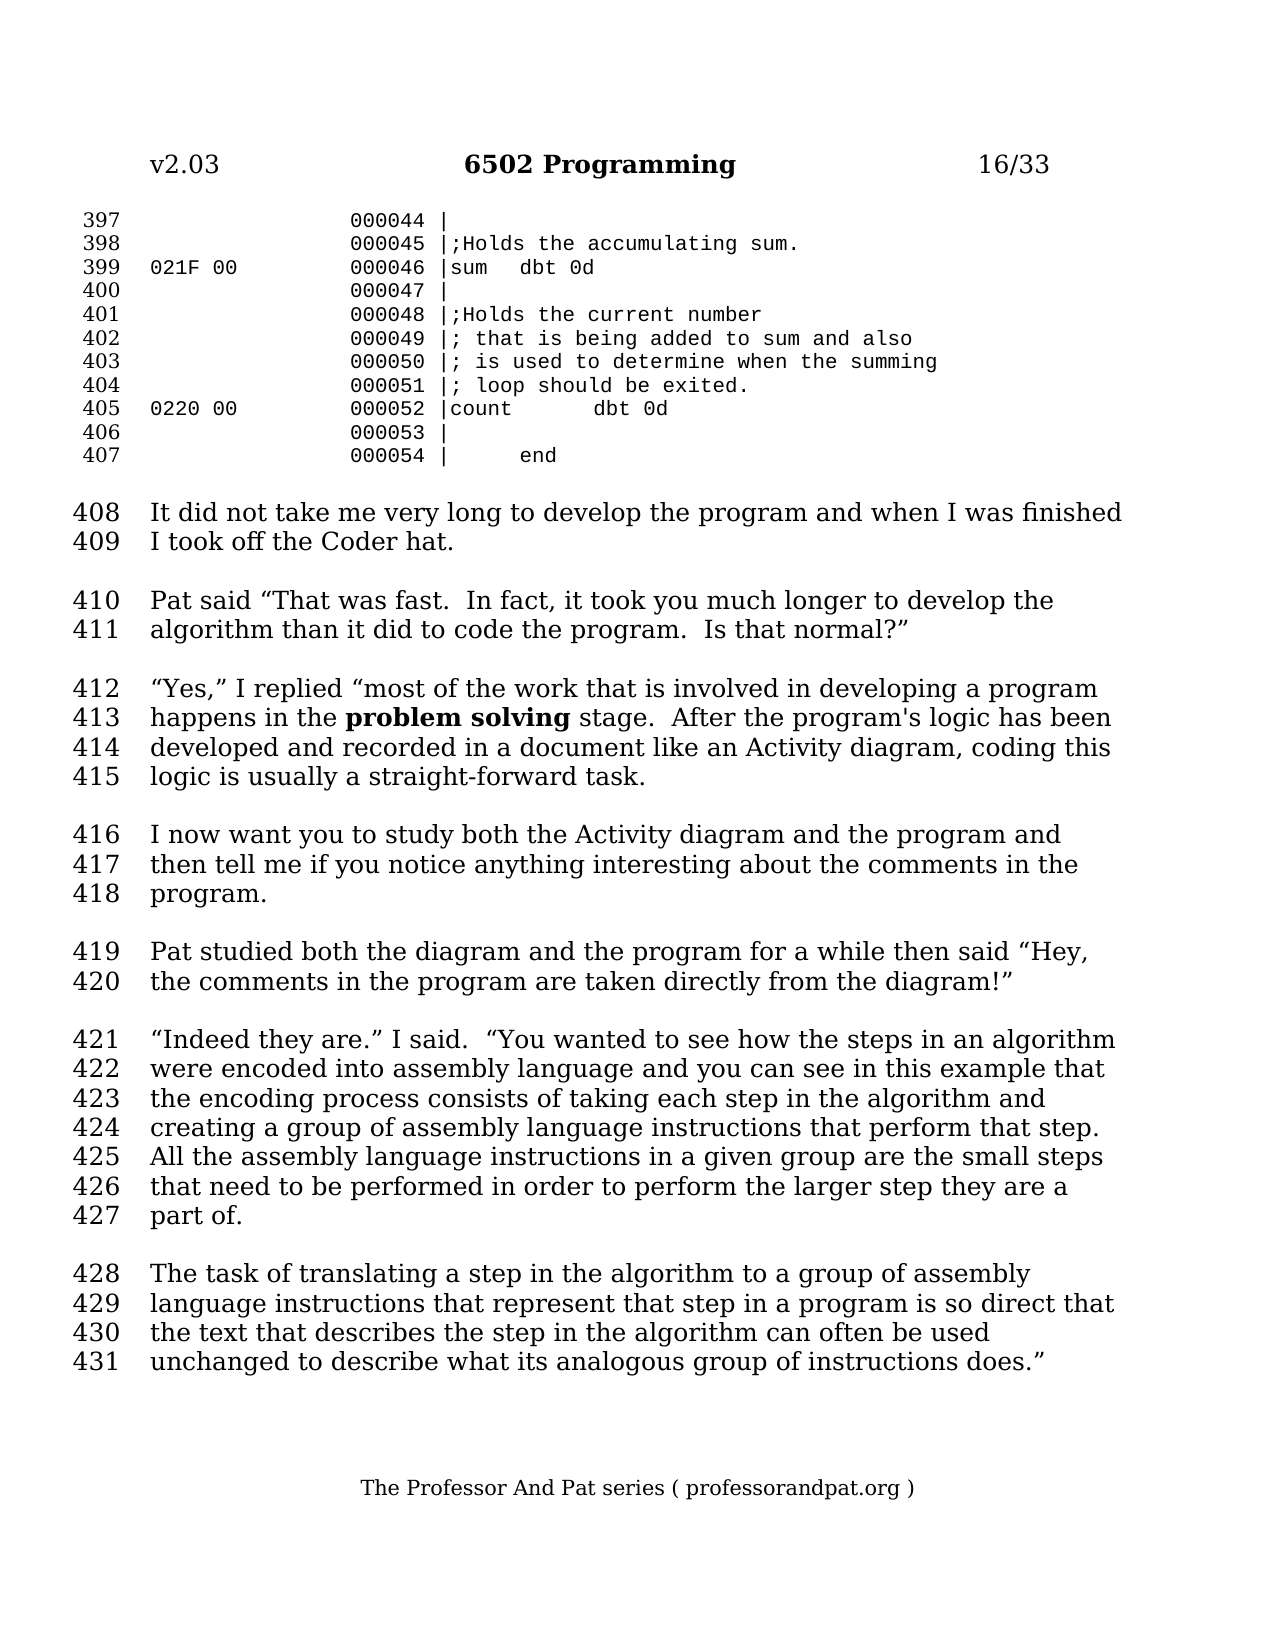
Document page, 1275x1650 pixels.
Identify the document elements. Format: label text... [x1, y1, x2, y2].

text 000047 | [150, 281, 1125, 304]
text Pat studied both the diagram and the program for a while then said “Hey, the comments in the program are taken directly from the diagram!” [150, 938, 1125, 996]
text 0220 00 000052 |count dbt 0d [150, 398, 1125, 422]
text I now want you to study both the Activity diagram and the program and then tell me if you notice anything interesting about the comments in the program. [150, 821, 1125, 908]
text Pat said “That was fast. In fact, it took you much longer to develop the algorithm than it did to code the program. Is that normal?” [150, 586, 1125, 644]
text “Indeed they are.” I said. “You wanted to see how the steps in an algorithm were encoded into assembly language and you can see in this example that the encoding process consists of taking each step in the algorithm and creating a group of assembly language instructions that perform that step. All the assembly language instructions in a given group are the small steps that need to be performed in order to perform the larger step they are a part of. [150, 1025, 1125, 1230]
text 000053 | [150, 422, 1125, 445]
text 000051 |; loop should be exited. [150, 375, 1125, 398]
text 021F 00 000046 |sum dbt 0d [150, 257, 1125, 281]
text 000044 | [150, 210, 1125, 233]
text The task of translating a step in the algorithm to a group of assembly language instructions that represent that step in a program is so direct that the text that describes the step in the algorithm can often be used unchanged to describe what its analogous group of instructions does.” [150, 1259, 1125, 1377]
text 000054 | end [150, 445, 1125, 469]
text 000048 |;Holds the current number [150, 304, 1125, 328]
text “Yes,” I replied “most of the work that is involved in developing a program happens in the problem solving stage. After the program's logic has been developed and recorded in a document like an Activity diagram, coding this logic is usually a straight-forward task. [150, 674, 1125, 791]
text It did not take me very long to develop the program and when I was finished I took off the Coder hat. [150, 498, 1125, 557]
text 000050 |; is used to determine when the summing [150, 351, 1125, 375]
text 000045 |;Holds the accumulating sum. [150, 233, 1125, 257]
text 000049 |; that is being added to sum and also [150, 328, 1125, 351]
